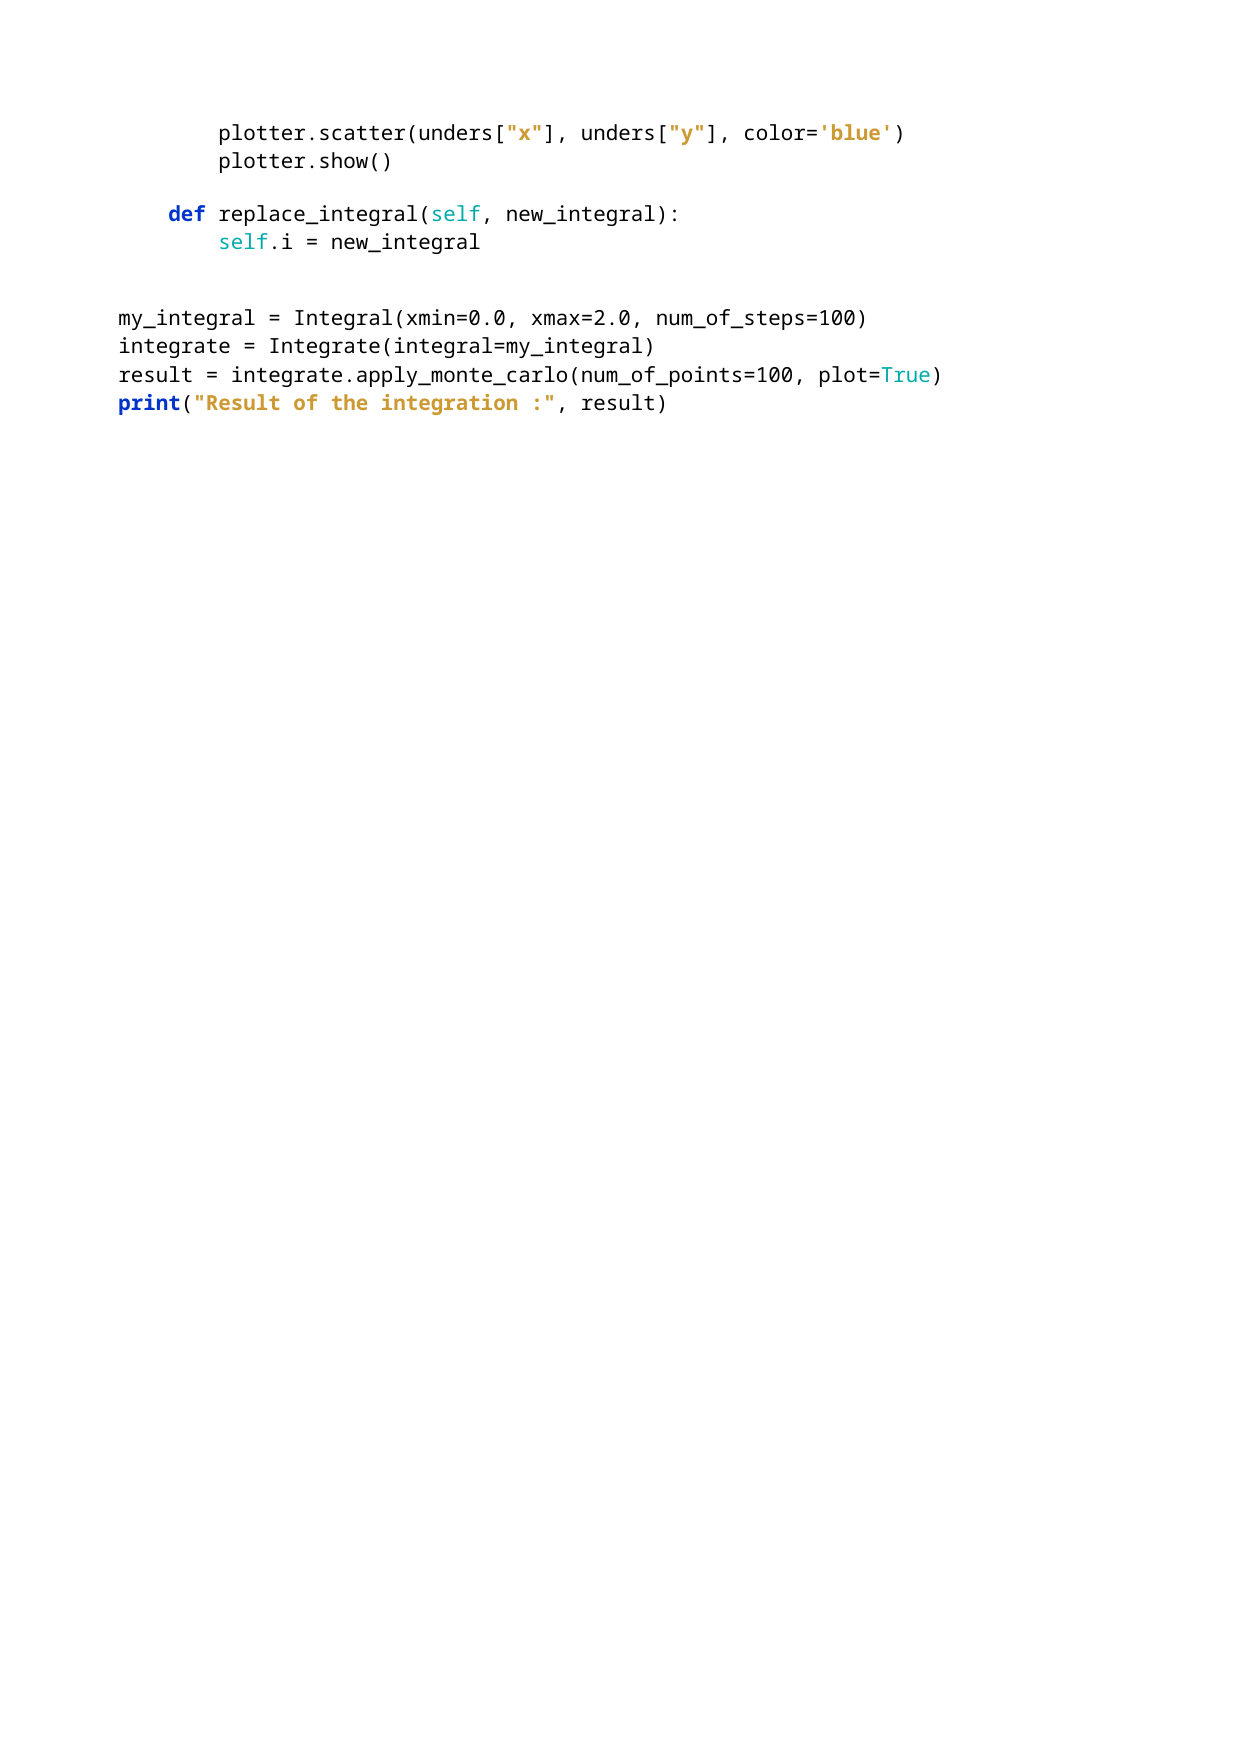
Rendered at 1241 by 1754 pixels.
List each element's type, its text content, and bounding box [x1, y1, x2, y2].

text integrate = Integrate(integral=my_integral) [118, 332, 1122, 360]
text def replace_integral(self, new_integral): [118, 199, 1122, 227]
text plotter.scatter(unders["x"], unders["y"], color='blue') [118, 118, 1122, 147]
text self.i = new_integral [118, 227, 1122, 256]
text result = integrate.apply_monte_carlo(num_of_points=100, plot=True) [118, 360, 1122, 388]
text my_integral = Integral(xmin=0.0, xmax=2.0, num_of_steps=100) [118, 303, 1122, 332]
text print("Result of the integration :", result) [118, 388, 1122, 417]
text plotter.show() [118, 147, 1122, 175]
